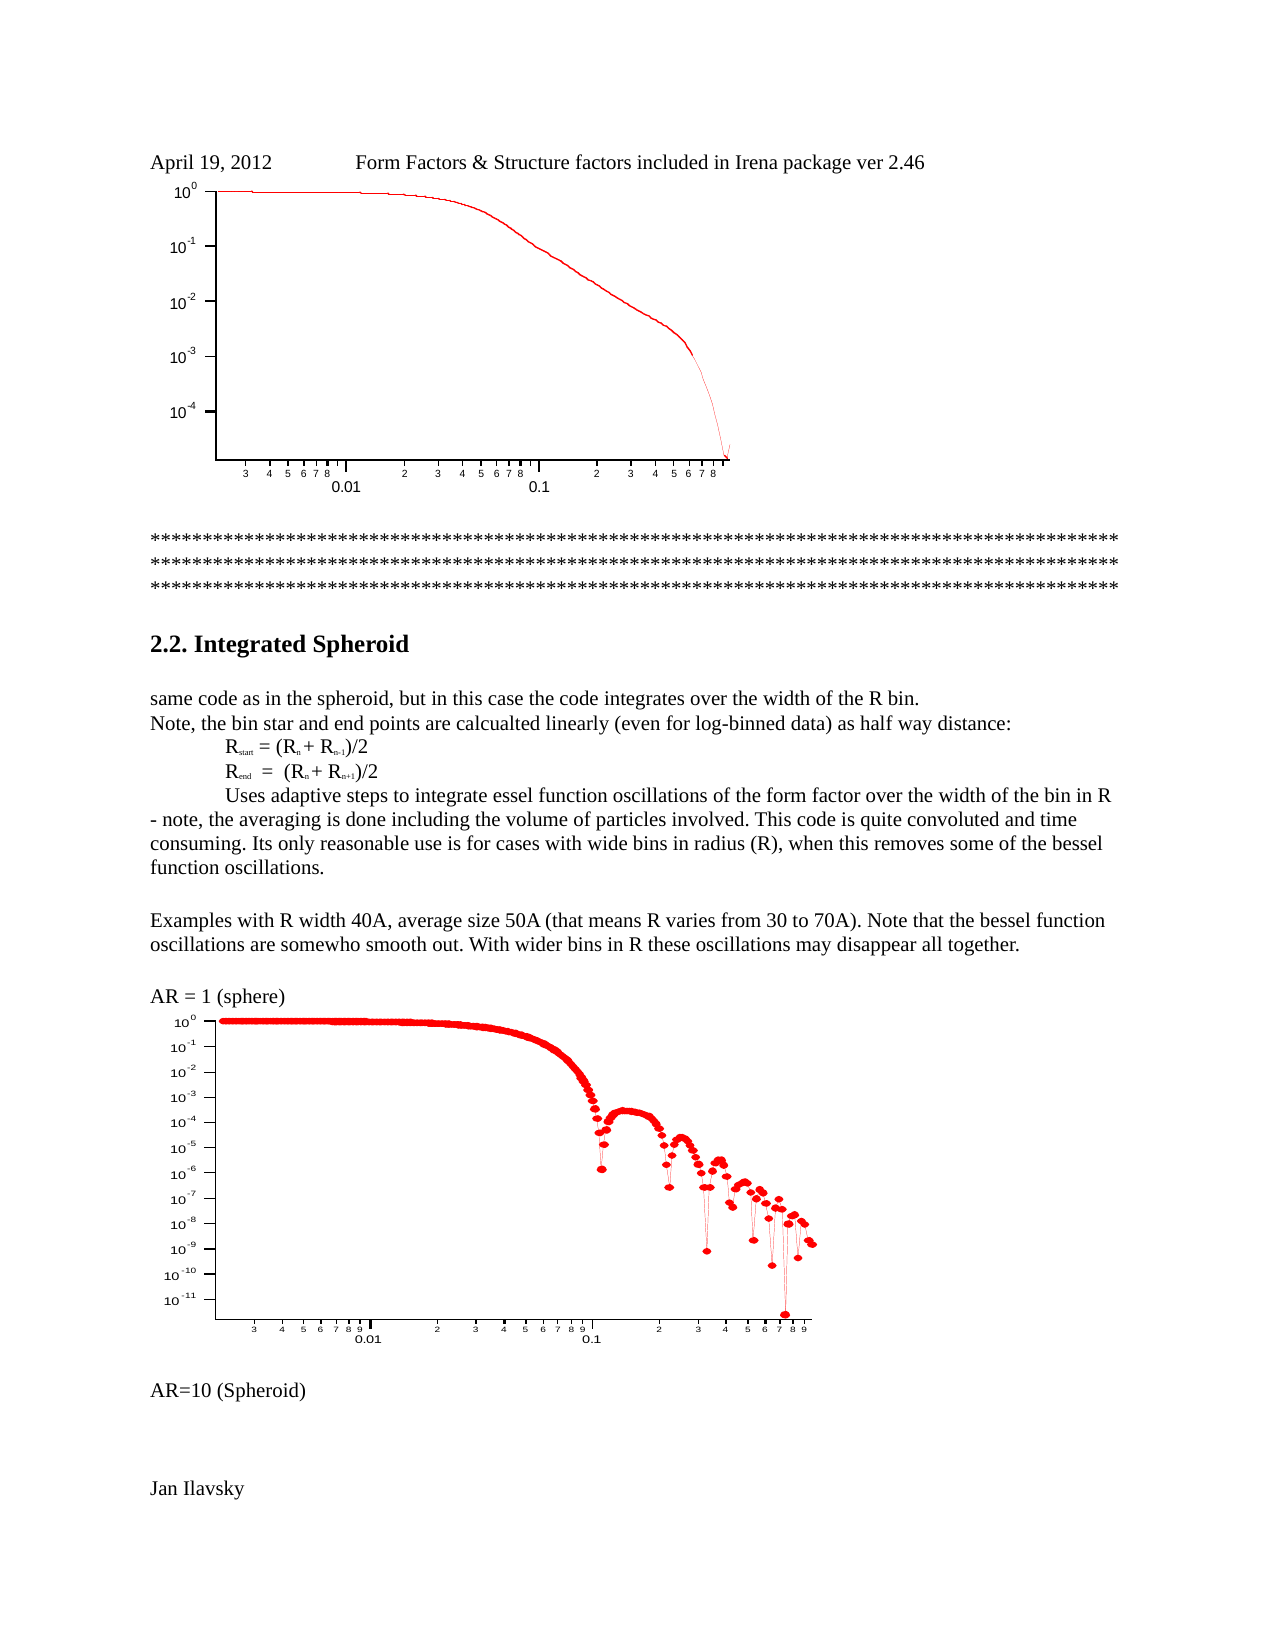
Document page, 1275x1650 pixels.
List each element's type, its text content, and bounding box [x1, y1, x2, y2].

text ********************************************************************************************* [150, 528, 1125, 552]
text 2.2. Integrated Spheroid [150, 629, 1125, 658]
text Examples with R width 40A, average size 50A (that means R varies from 30 to 70A). Note that the bessel function oscillations are somewho smooth out. With wider bins in R these oscillations may disappear all together. [150, 908, 1125, 956]
text Rend = (Rn + Rn+1)/2 [150, 758, 1125, 783]
text ********************************************************************************************* [150, 576, 1125, 600]
text Uses adaptive steps to integrate essel function oscillations of the form factor over the width of the bin in R - note, the averaging is done including the volume of particles involved. This code is quite convoluted and time consuming. Its only reasonable use is for cases with wide bins in radius (R), when this removes some of the bessel function oscillations. [150, 783, 1125, 879]
text Note, the bin star and end points are calcualted linearly (even for log-binned data) as half way distance: [150, 710, 1125, 734]
text AR = 1 (sphere) [150, 984, 1125, 1008]
text Rstart = (Rn + Rn-1)/2 [150, 734, 1125, 758]
text same code as in the spheroid, but in this case the code integrates over the width of the R bin. [150, 686, 1125, 710]
text ********************************************************************************************* [150, 552, 1125, 576]
text AR=10 (Spheroid) [150, 1377, 1125, 1402]
